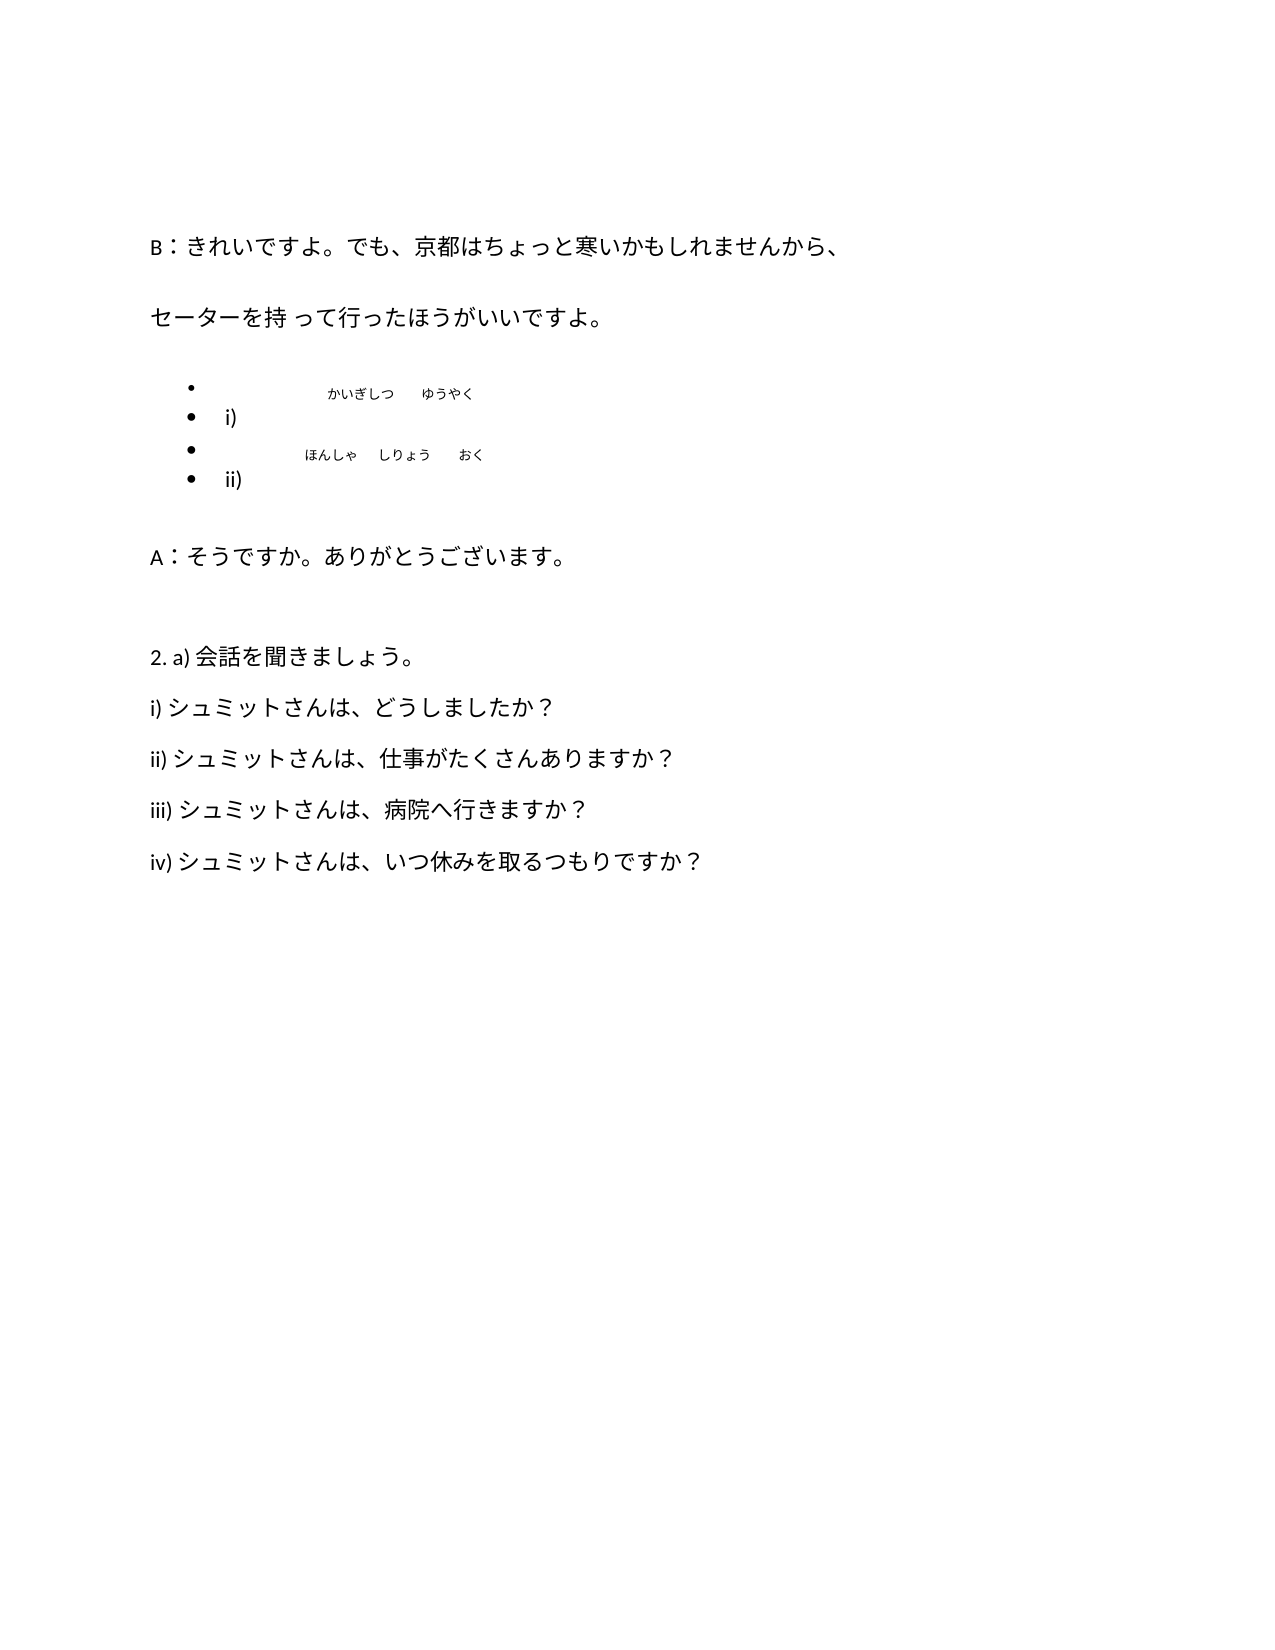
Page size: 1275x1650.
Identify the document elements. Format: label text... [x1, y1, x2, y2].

text セーターを持 って行ったほうがいいですよ。 [150, 299, 1125, 333]
text 2. a) 会話を聞きましょう。 [150, 639, 1125, 672]
list かいぎしつ ゆうやく [187, 370, 1125, 403]
text B：きれいですよ。でも、京都はちょっと寒いかもしれませんから、 [150, 228, 1125, 262]
text ii) シュミットさんは、仕事がたくさんありますか？ [150, 741, 1125, 774]
text i) シュミットさんは、どうしましたか？ [150, 690, 1125, 723]
list ほんしゃ しりょう おく [187, 431, 1125, 465]
list ii) [187, 465, 1125, 493]
list i) [187, 403, 1125, 431]
text iv) シュミットさんは、いつ休みを取るつもりですか？ [150, 843, 1125, 877]
text A：そうですか。ありがとうございます。 [150, 538, 1125, 572]
text iii) シュミットさんは、病院へ行きますか？ [150, 792, 1125, 825]
